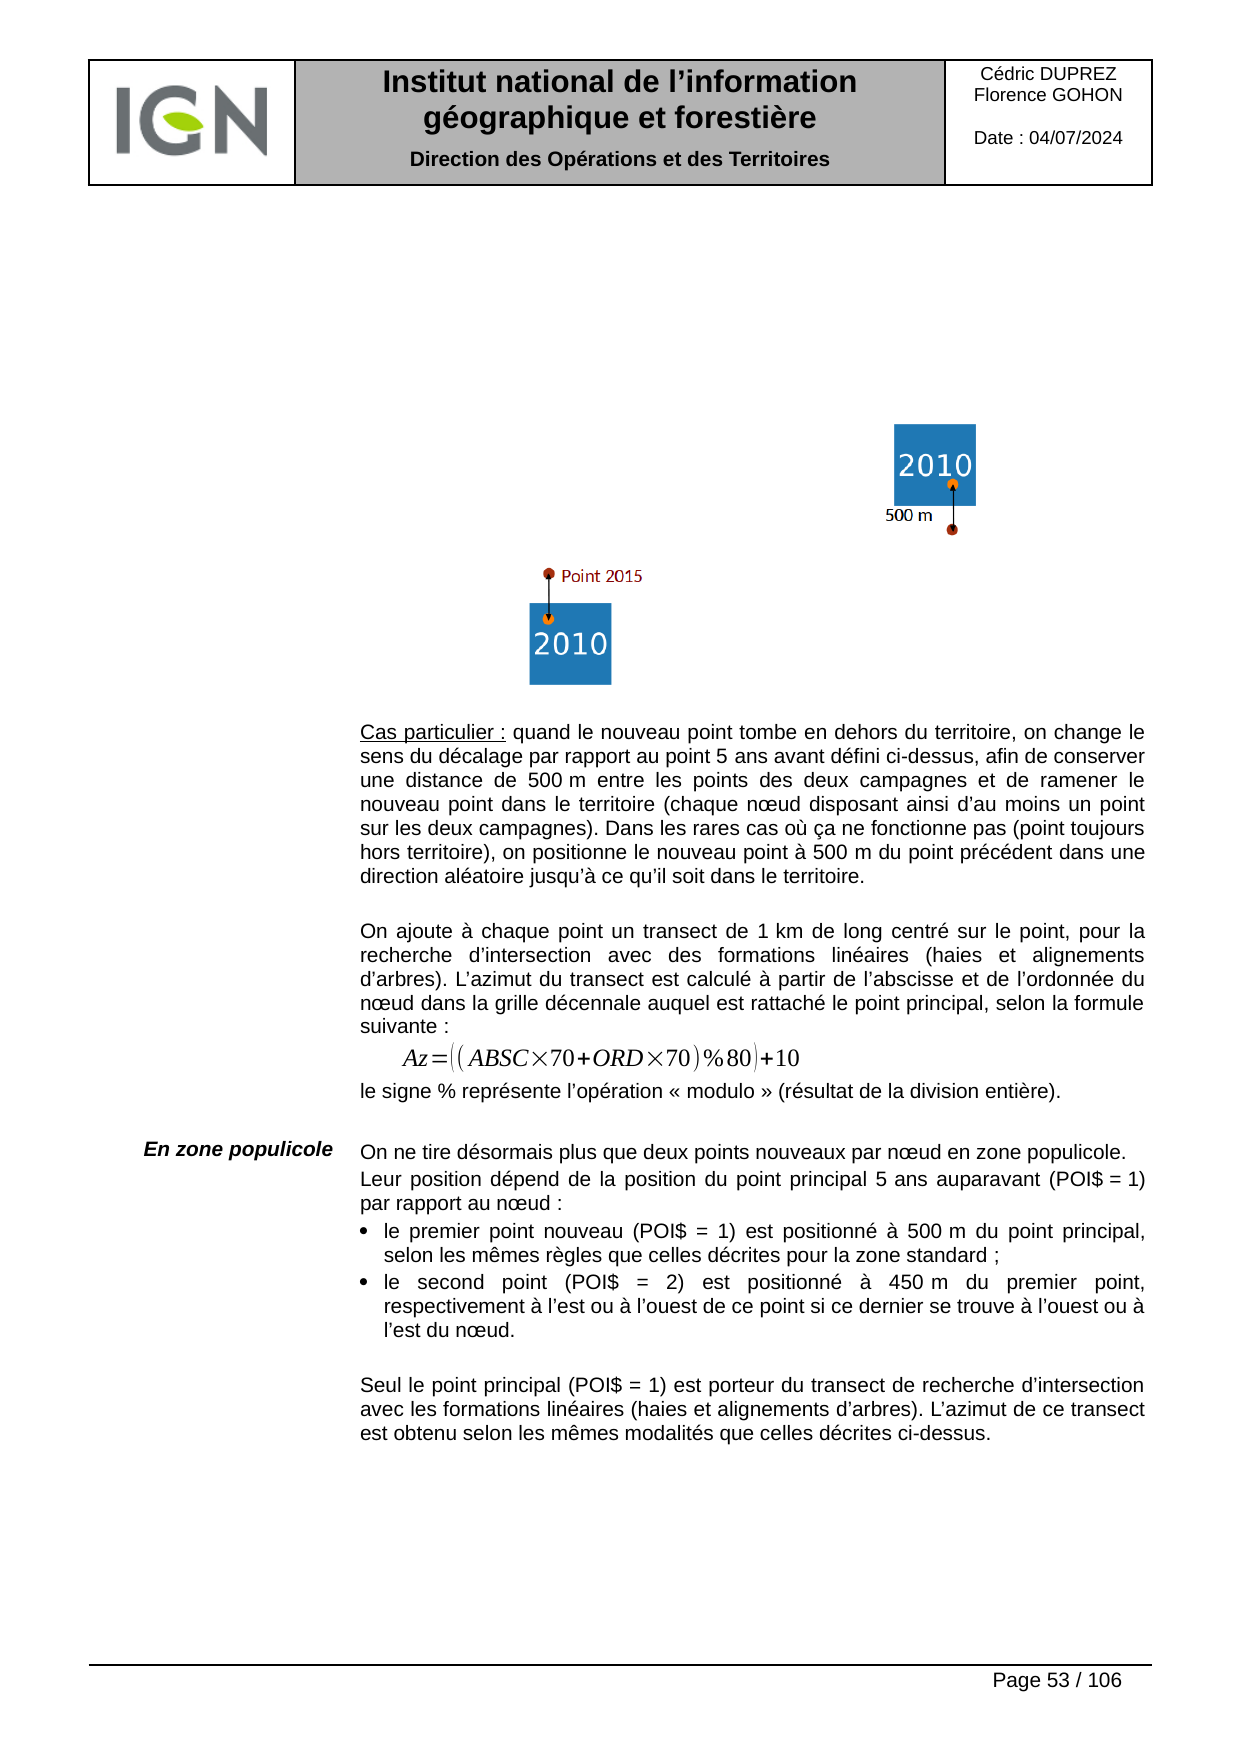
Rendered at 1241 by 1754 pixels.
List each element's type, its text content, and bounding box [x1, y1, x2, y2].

table_cell En zone populicole [89, 1136, 354, 1478]
picture [522, 416, 983, 693]
table_cell Si le point observé 5 ans auparavant, qui se situe dans une maille de 900 m de côté centré sur le nœud, est positionné au nord par rapport à ce nœud, on place le nouveau point à 500 m au nord de ce point visité 5 ans auparavant. S’il est situé au sud du nœud, on place le nouveau point à 500 m au sud de ce point visité 5 ans auparavant. S’il est situé à la même latitude que celle du nœud, on place le nouveau point à 500 m du point visité 5 ans auparavant, en choisissant : le nord pour un point 5 ans avant placé à l’ouest du nœud ou à la même longitude (cas très improbable d’un point tiré sur le nœud) ; le sud pour un point 5 ans avant placé à l’est du nœud. Cas particulier : quand le nouveau point tombe en dehors du territoire, on change le sens du décalage par rapport au point 5 ans avant défini ci-dessus, afin de conserver une distance de 500 m entre les points des deux campagnes et de ramener le nouveau point dans le territoire (chaque nœud disposant ainsi d’au moins un point sur les deux campagnes). Dans les rares cas où ça ne fonctionne pas (point toujours hors territoire), on positionne le nouveau point à 500 m du point précédent dans une direction aléatoire jusqu’à ce qu’il soit dans le territoire. On ajoute à chaque point un transect de 1 km de long centré sur le point, pour la recherche d’intersection avec des formations linéaires (haies et alignements d’arbres). L’azimut du transect est calculé à partir de l’abscisse et de l’ordonnée du nœud dans la grille décennale auquel est rattaché le point principal, selon la formule suivante : le signe % représente l’opération « modulo » (résultat de la division entière). [354, 186, 1152, 1136]
table_cell On ne tire désormais plus que deux points nouveaux par nœud en zone populicole. Leur position dépend de la position du point principal 5 ans auparavant (POI$ = 1) par rapport au nœud : le premier point nouveau (POI$ = 1) est positionné à 500 m du point principal, selon les mêmes règles que celles décrites pour la zone standard ; le second point (POI$ = 2) est positionné à 450 m du premier point, respectivement à l’est ou à l’ouest de ce point si ce dernier se trouve à l’ouest ou à l’est du nœud. Seul le point principal (POI$ = 1) est porteur du transect de recherche d’intersection avec les formations linéaires (haies et alignements d’arbres). L’azimut de ce transect est obtenu selon les mêmes modalités que celles décrites ci-dessus. [354, 1136, 1152, 1478]
picture [91, 62, 293, 180]
table_cell [89, 186, 354, 1136]
